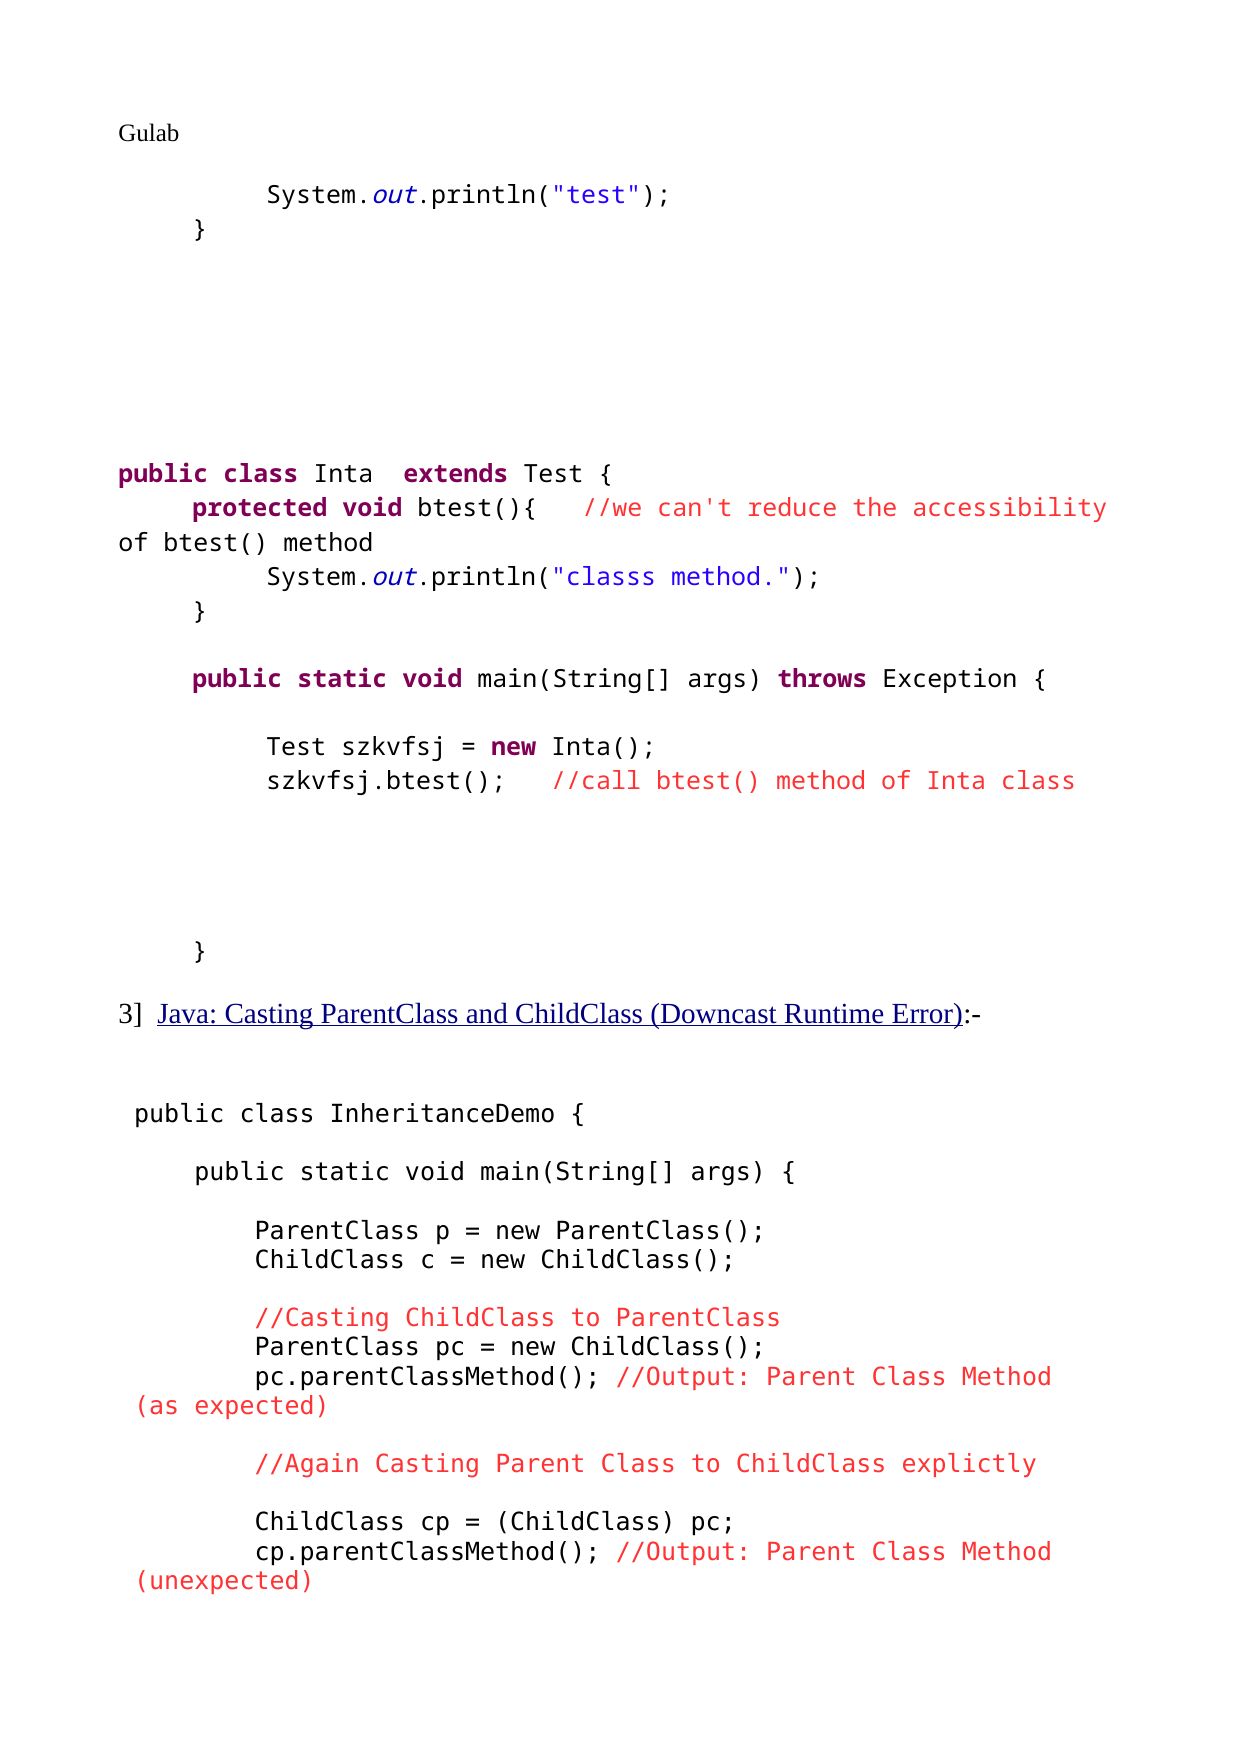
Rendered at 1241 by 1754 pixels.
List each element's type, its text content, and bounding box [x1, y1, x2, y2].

text public class Inta extends Test { [118, 456, 1122, 490]
text szkvfsj.btest(); //call btest() method of Inta class [118, 763, 1122, 797]
table_header public class InheritanceDemo { public static void main(String[] args) { ParentClass p = new ParentClass(); ChildClass c = new ChildClass(); //Casting ChildClass to ParentClass ParentClass pc = new ChildClass(); pc.parentClassMethod(); //Output: Parent Class Method (as expected) //Again Casting Parent Class to ChildClass explictly ChildClass cp = (ChildClass) pc; cp.parentClassMethod(); //Output: Parent Class Method (unexpected) [131, 1096, 1086, 1627]
text System.out.println("test"); [118, 176, 1122, 210]
text } [118, 210, 1122, 244]
table_header [118, 1096, 131, 1627]
text Test szkvfsj = new Inta(); [118, 728, 1122, 763]
text } [118, 933, 1122, 967]
text System.out.println("classs method."); [118, 558, 1122, 592]
text public static void main(String[] args) throws Exception { [118, 660, 1122, 694]
text protected void btest(){ //we can't reduce the accessibility of btest() method [118, 490, 1122, 558]
text } [118, 592, 1122, 626]
text 3] Java: Casting ParentClass and ChildClass (Downcast Runtime Error):- [118, 996, 1122, 1029]
